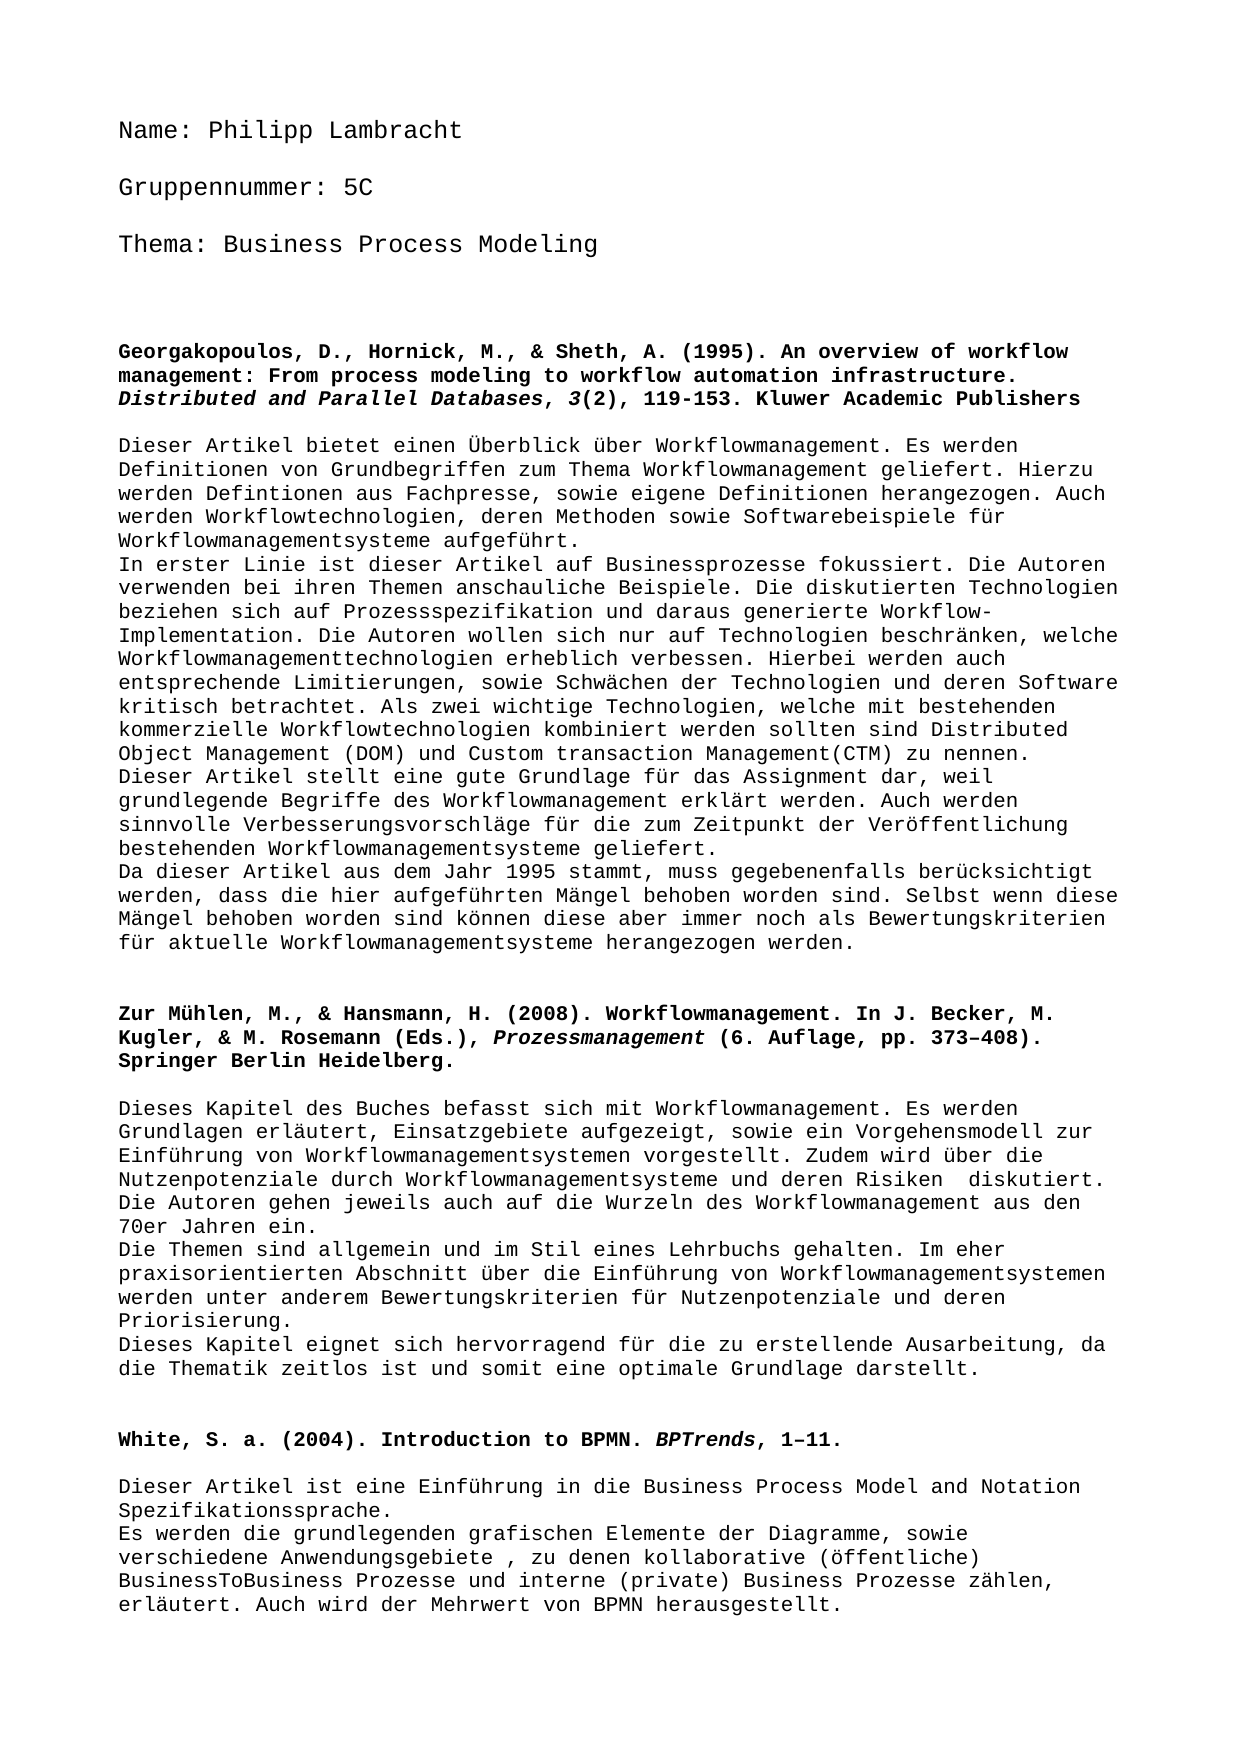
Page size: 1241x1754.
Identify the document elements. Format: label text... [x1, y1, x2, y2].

text Georgakopoulos, D., Hornick, M., & Sheth, A. (1995). An overview of workflow management: From process modeling to workflow automation infrastructure. Distributed and Parallel Databases, 3(2), 119-153. Kluwer Academic Publishers [118, 341, 1122, 412]
text Thema: Business Process Modeling [118, 231, 1122, 260]
text Es werden die grundlegenden grafischen Elemente der Diagramme, sowie verschiedene Anwendungsgebiete , zu denen kollaborative (öffentliche) BusinessToBusiness Prozesse und interne (private) Business Prozesse zählen, erläutert. Auch wird der Mehrwert von BPMN herausgestellt. [118, 1523, 1122, 1618]
text Name: Philipp Lambracht [118, 118, 1122, 146]
text Die Themen sind allgemein und im Stil eines Lehrbuchs gehalten. Im eher praxisorientierten Abschnitt über die Einführung von Workflowmanagementsystemen werden unter anderem Bewertungskriterien für Nutzenpotenziale und deren Priorisierung. [118, 1239, 1122, 1334]
text Dieser Artikel ist eine Einführung in die Business Process Model and Notation Spezifikationssprache. [118, 1476, 1122, 1523]
text White, S. a. (2004). Introduction to BPMN. BPTrends, 1–11. [118, 1429, 1122, 1452]
text Dieses Kapitel des Buches befasst sich mit Workflowmanagement. Es werden Grundlagen erläutert, Einsatzgebiete aufgezeigt, sowie ein Vorgehensmodell zur Einführung von Workflowmanagementsystemen vorgestellt. Zudem wird über die Nutzenpotenziale durch Workflowmanagementsysteme und deren Risiken diskutiert. Die Autoren gehen jeweils auch auf die Wurzeln des Workflowmanagement aus den 70er Jahren ein. [118, 1098, 1122, 1239]
text Dieser Artikel stellt eine gute Grundlage für das Assignment dar, weil grundlegende Begriffe des Workflowmanagement erklärt werden. Auch werden sinnvolle Verbesserungsvorschläge für die zum Zeitpunkt der Veröffentlichung bestehenden Workflowmanagementsysteme geliefert. [118, 767, 1122, 861]
text Dieses Kapitel eignet sich hervorragend für die zu erstellende Ausarbeitung, da die Thematik zeitlos ist und somit eine optimale Grundlage darstellt. [118, 1334, 1122, 1381]
text Dieser Artikel bietet einen Überblick über Workflowmanagement. Es werden Definitionen von Grundbegriffen zum Thema Workflowmanagement geliefert. Hierzu werden Defintionen aus Fachpresse, sowie eigene Definitionen herangezogen. Auch werden Workflowtechnologien, deren Methoden sowie Softwarebeispiele für Workflowmanagementsysteme aufgeführt. [118, 436, 1122, 554]
text Zur Mühlen, M., & Hansmann, H. (2008). Workflowmanagement. In J. Becker, M. Kugler, & M. Rosemann (Eds.), Prozessmanagement (6. Auflage, pp. 373–408). Springer Berlin Heidelberg. [118, 1003, 1122, 1074]
text In erster Linie ist dieser Artikel auf Businessprozesse fokussiert. Die Autoren verwenden bei ihren Themen anschauliche Beispiele. Die diskutierten Technologien beziehen sich auf Prozessspezifikation und daraus generierte Workflow-Implementation. Die Autoren wollen sich nur auf Technologien beschränken, welche Workflowmanagementtechnologien erheblich verbessen. Hierbei werden auch entsprechende Limitierungen, sowie Schwächen der Technologien und deren Software kritisch betrachtet. Als zwei wichtige Technologien, welche mit bestehenden kommerzielle Workflowtechnologien kombiniert werden sollten sind Distributed Object Management (DOM) und Custom transaction Management(CTM) zu nennen. [118, 554, 1122, 767]
text Gruppennummer: 5C [118, 175, 1122, 203]
text Da dieser Artikel aus dem Jahr 1995 stammt, muss gegebenenfalls berücksichtigt werden, dass die hier aufgeführten Mängel behoben worden sind. Selbst wenn diese Mängel behoben worden sind können diese aber immer noch als Bewertungskriterien für aktuelle Workflowmanagementsysteme herangezogen werden. [118, 861, 1122, 956]
